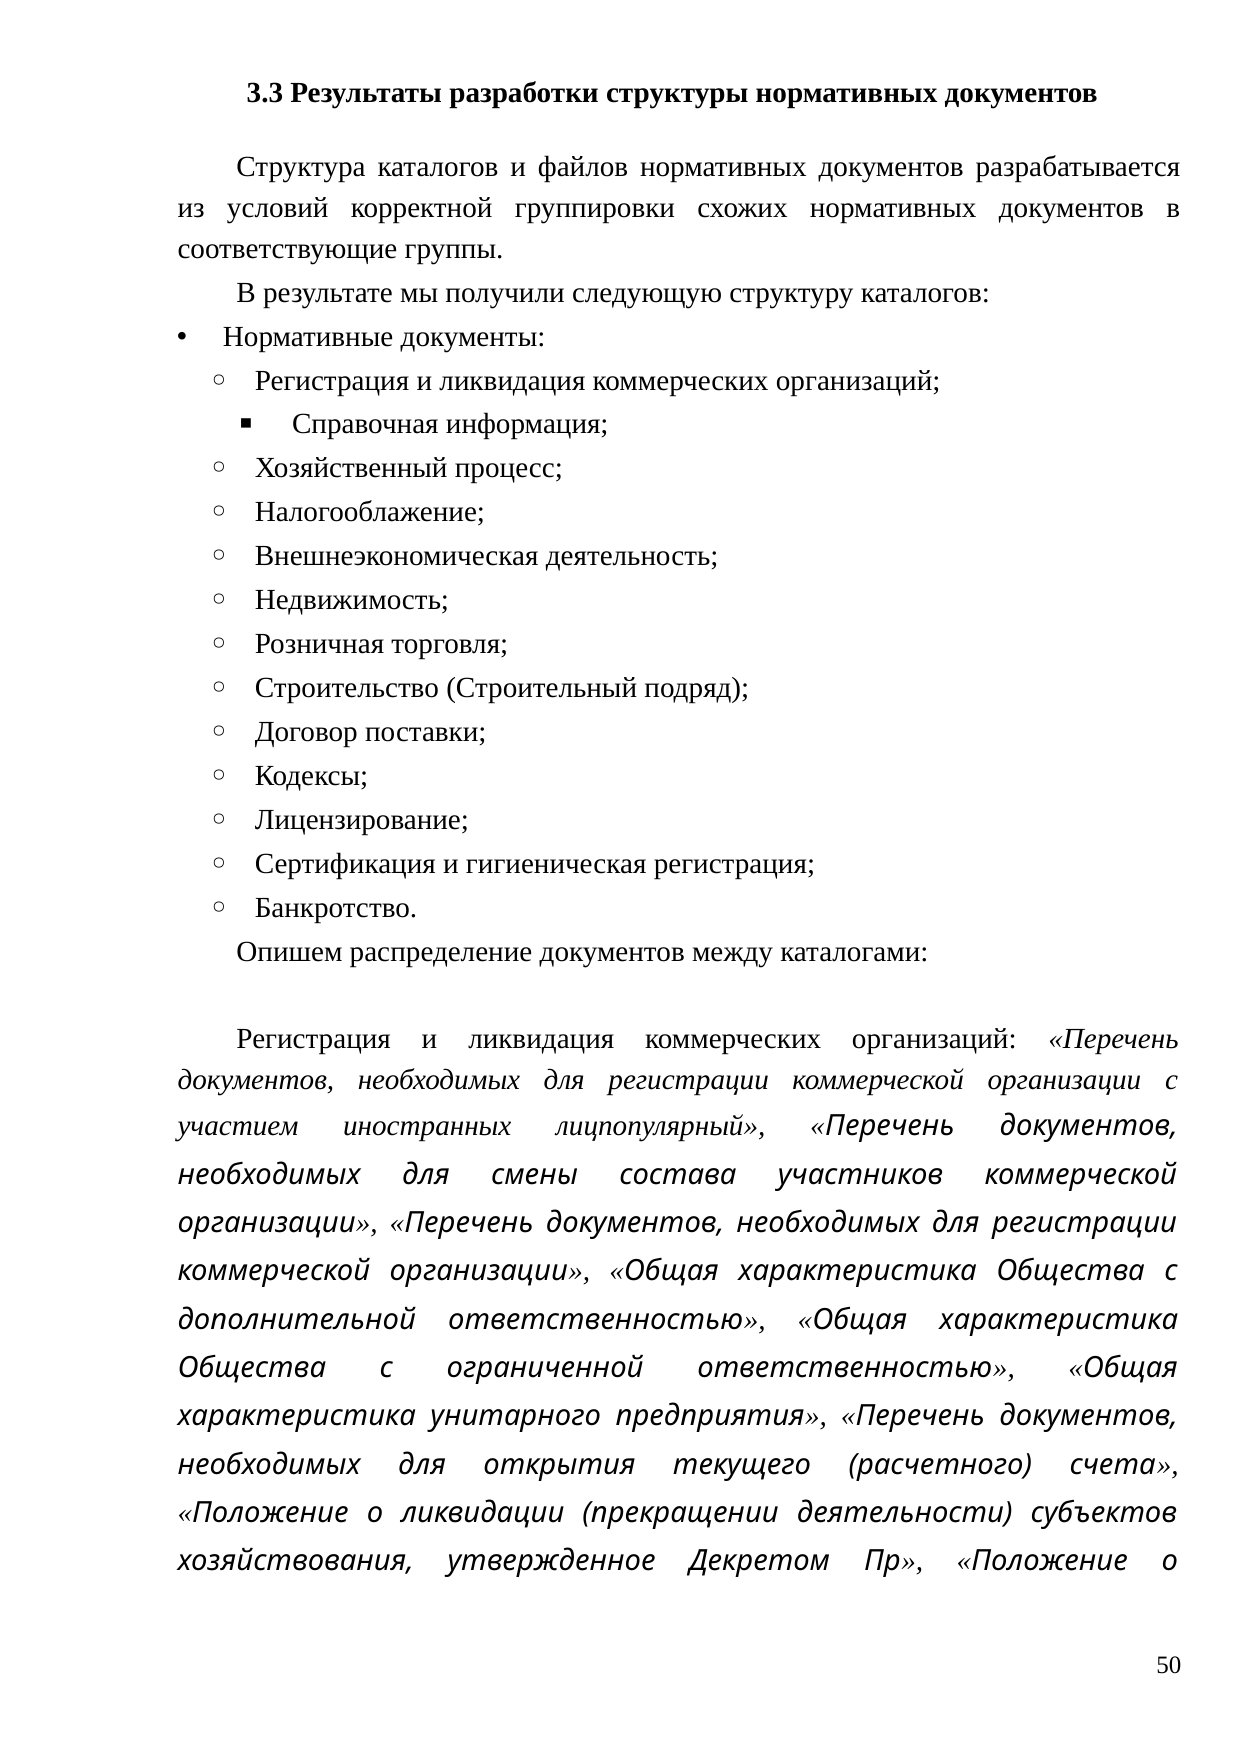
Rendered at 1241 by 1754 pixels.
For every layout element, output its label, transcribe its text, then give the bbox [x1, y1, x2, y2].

list Кодексы; [207, 758, 1181, 792]
list Хозяйственный процесс; [207, 451, 1181, 484]
list Сертификация и гигиеническая регистрация; [207, 846, 1181, 880]
list Недвижимость; [207, 582, 1181, 616]
list Лицензирование; [207, 802, 1181, 836]
list Банкротство. [207, 890, 1181, 924]
list Нормативные документы: [177, 319, 1181, 352]
subtitle Результаты разработки структуры нормативных документов [239, 75, 1181, 108]
text В результате мы получили следующую структуру каталогов: [177, 275, 1181, 308]
list Налогооблажение; [207, 494, 1181, 528]
text Регистрация и ликвидация коммерческих организаций: «Перечень документов, необходимых для регистрации коммерческой организации с участием иностранных лицпопулярный», «Перечень документов, необходимых для смены состава участников коммерческой организации», «Перечень документов, необходимых для регистрации коммерческой организации», «Общая характеристика Общества с дополнительной ответственностью», «Общая характеристика Общества с ограниченной ответственностью», «Общая характеристика унитарного предприятия», «Перечень документов, необходимых для открытия текущего (расчетного) счета», «Положение о ликвидации (прекращении деятельности) субъектов хозяйствования, утвержденное Декретом Пр», «Положение о [177, 1022, 1181, 1579]
list Регистрация и ликвидация коммерческих организаций; [207, 363, 1181, 396]
list Справочная информация; [235, 407, 1181, 440]
text Структура каталогов и файлов нормативных документов разрабатывается из условий корректной группировки схожих нормативных документов в соответствующие группы. [177, 149, 1181, 265]
list Договор поставки; [207, 714, 1181, 748]
list Внешнеэкономическая деятельность; [207, 538, 1181, 572]
text Опишем распределение документов между каталогами: [177, 934, 1181, 968]
list Розничная торговля; [207, 626, 1181, 660]
list Строительство (Строительный подряд); [207, 670, 1181, 704]
